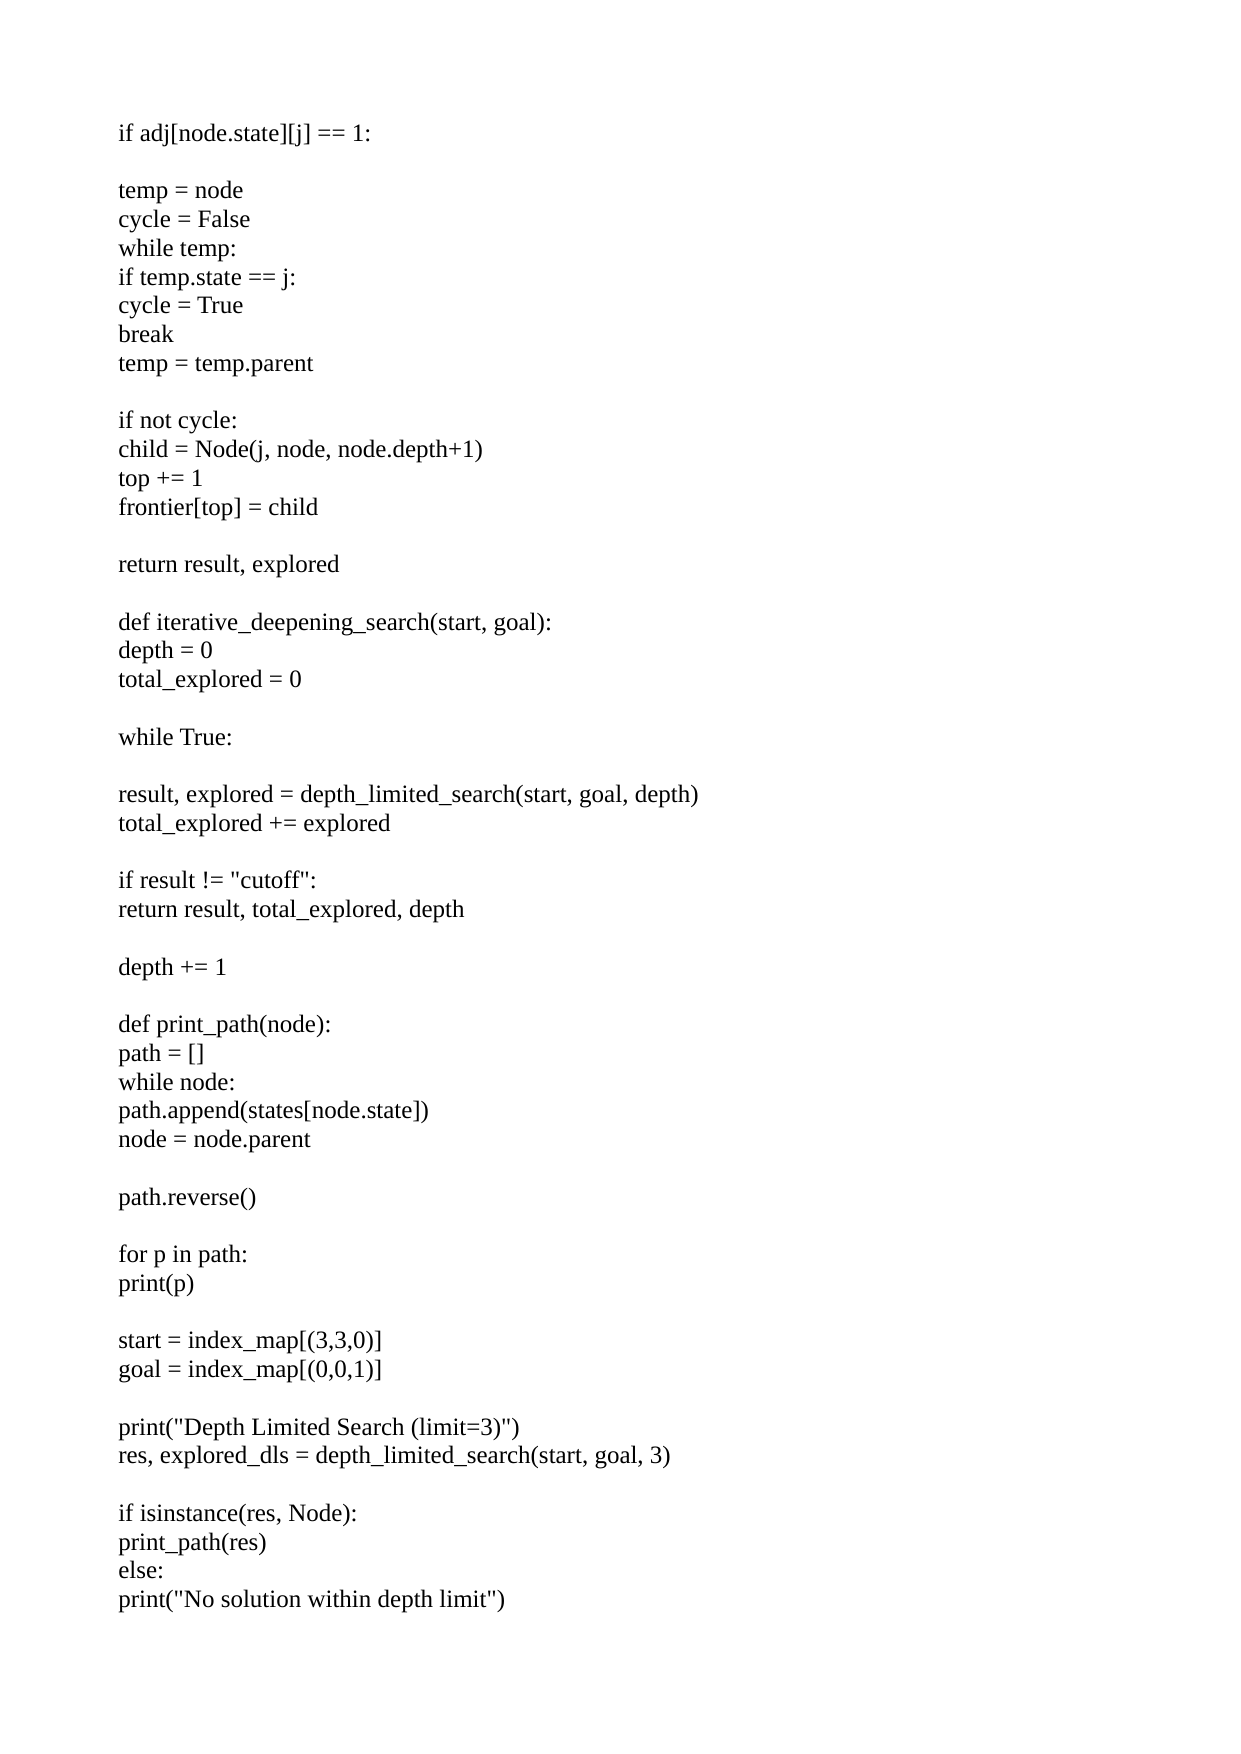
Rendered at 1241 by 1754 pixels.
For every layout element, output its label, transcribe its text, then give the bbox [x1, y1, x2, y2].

text print_path(res) [118, 1527, 1122, 1556]
text res, explored_dls = depth_limited_search(start, goal, 3) [118, 1441, 1122, 1469]
text else: [118, 1556, 1122, 1584]
text if not cycle: [118, 406, 1122, 434]
text print("Depth Limited Search (limit=3)") [118, 1412, 1122, 1441]
text node = node.parent [118, 1124, 1122, 1153]
text break [118, 319, 1122, 348]
text return result, explored [118, 549, 1122, 578]
text start = index_map[(3,3,0)] [118, 1326, 1122, 1354]
text path = [] [118, 1038, 1122, 1067]
text result, explored = depth_limited_search(start, goal, depth) [118, 779, 1122, 808]
text while temp: [118, 233, 1122, 262]
text if result != "cutoff": [118, 866, 1122, 894]
text depth = 0 [118, 636, 1122, 664]
text cycle = True [118, 291, 1122, 319]
text goal = index_map[(0,0,1)] [118, 1354, 1122, 1383]
text def iterative_deepening_search(start, goal): [118, 607, 1122, 636]
text while node: [118, 1067, 1122, 1096]
text path.append(states[node.state]) [118, 1096, 1122, 1124]
text depth += 1 [118, 952, 1122, 981]
text def print_path(node): [118, 1009, 1122, 1038]
text child = Node(j, node, node.depth+1) [118, 434, 1122, 463]
text top += 1 [118, 463, 1122, 492]
text if adj[node.state][j] == 1: [118, 118, 1122, 147]
text print(p) [118, 1268, 1122, 1297]
text total_explored += explored [118, 808, 1122, 837]
text if isinstance(res, Node): [118, 1498, 1122, 1527]
text temp = temp.parent [118, 348, 1122, 377]
text cycle = False [118, 204, 1122, 233]
text temp = node [118, 176, 1122, 204]
text print("No solution within depth limit") [118, 1584, 1122, 1613]
text total_explored = 0 [118, 664, 1122, 693]
text for p in path: [118, 1239, 1122, 1268]
text if temp.state == j: [118, 262, 1122, 291]
text path.reverse() [118, 1182, 1122, 1211]
text while True: [118, 722, 1122, 751]
text frontier[top] = child [118, 492, 1122, 521]
text return result, total_explored, depth [118, 894, 1122, 923]
